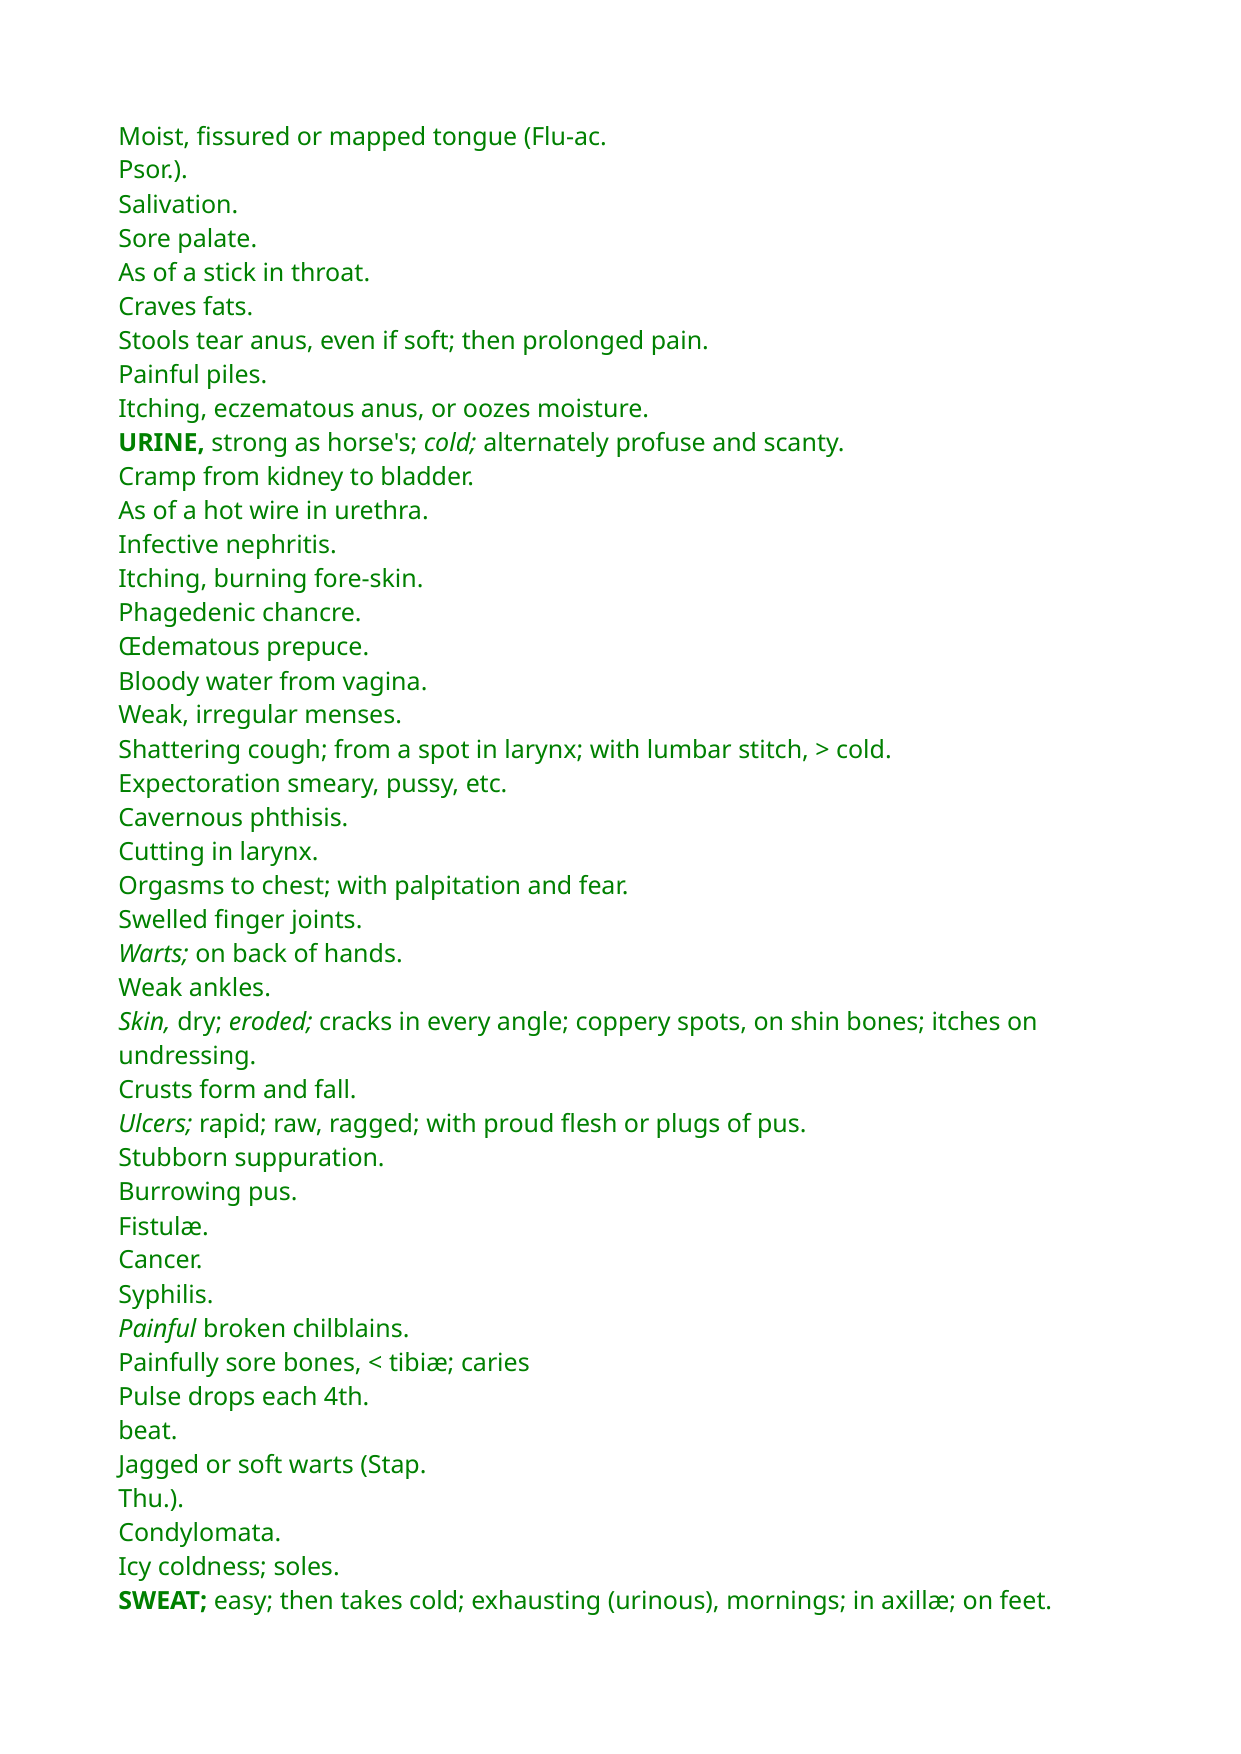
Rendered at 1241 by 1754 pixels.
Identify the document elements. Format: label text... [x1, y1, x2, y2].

text Shattering cough; from a spot in larynx; with lumbar stitch, > cold. [118, 731, 1122, 765]
text Orgasms to chest; with palpitation and fear. [118, 867, 1122, 902]
text Moist, fissured or mapped tongue (Flu-ac. [118, 118, 1122, 152]
text Stools tear anus, even if soft; then prolonged pain. [118, 322, 1122, 357]
text Swelled finger joints. [118, 902, 1122, 936]
text beat. [118, 1412, 1122, 1447]
text Expectoration smeary, pussy, etc. [118, 765, 1122, 799]
text Itching, burning fore-skin. [118, 561, 1122, 595]
text Salivation. [118, 186, 1122, 220]
text Crusts form and fall. [118, 1072, 1122, 1106]
text URINE, strong as horse's; cold; alternately profuse and scanty. [118, 425, 1122, 459]
text Jagged or soft warts (Stap. [118, 1447, 1122, 1481]
text Weak ankles. [118, 970, 1122, 1004]
text Icy coldness; soles. [118, 1549, 1122, 1583]
text Cavernous phthisis. [118, 799, 1122, 833]
text Fistulæ. [118, 1208, 1122, 1242]
text Stubborn suppuration. [118, 1140, 1122, 1174]
text Thu.). [118, 1481, 1122, 1515]
text SWEAT; easy; then takes cold; exhausting (urinous), mornings; in axillæ; on feet. [118, 1583, 1122, 1617]
text Painfully sore bones, < tibiæ; caries [118, 1344, 1122, 1378]
text Infective nephritis. [118, 527, 1122, 561]
text Sore palate. [118, 220, 1122, 254]
text Cramp from kidney to bladder. [118, 459, 1122, 493]
text Bloody water from vagina. [118, 663, 1122, 697]
text As of a hot wire in urethra. [118, 493, 1122, 527]
text Pulse drops each 4th. [118, 1378, 1122, 1412]
text Warts; on back of hands. [118, 936, 1122, 970]
text Œdematous prepuce. [118, 629, 1122, 663]
text Cancer. [118, 1242, 1122, 1276]
text Skin, dry; eroded; cracks in every angle; coppery spots, on shin bones; itches on undressing. [118, 1004, 1122, 1072]
text Phagedenic chancre. [118, 595, 1122, 629]
text Burrowing pus. [118, 1174, 1122, 1208]
text Condylomata. [118, 1515, 1122, 1549]
text Painful broken chilblains. [118, 1310, 1122, 1344]
text Cutting in larynx. [118, 833, 1122, 867]
text Craves fats. [118, 288, 1122, 322]
text Itching, eczematous anus, or oozes moisture. [118, 391, 1122, 425]
text Ulcers; rapid; raw, ragged; with proud flesh or plugs of pus. [118, 1106, 1122, 1140]
text Syphilis. [118, 1276, 1122, 1310]
text Psor.). [118, 152, 1122, 186]
text Painful piles. [118, 357, 1122, 391]
text As of a stick in throat. [118, 254, 1122, 288]
text Weak, irregular menses. [118, 697, 1122, 731]
